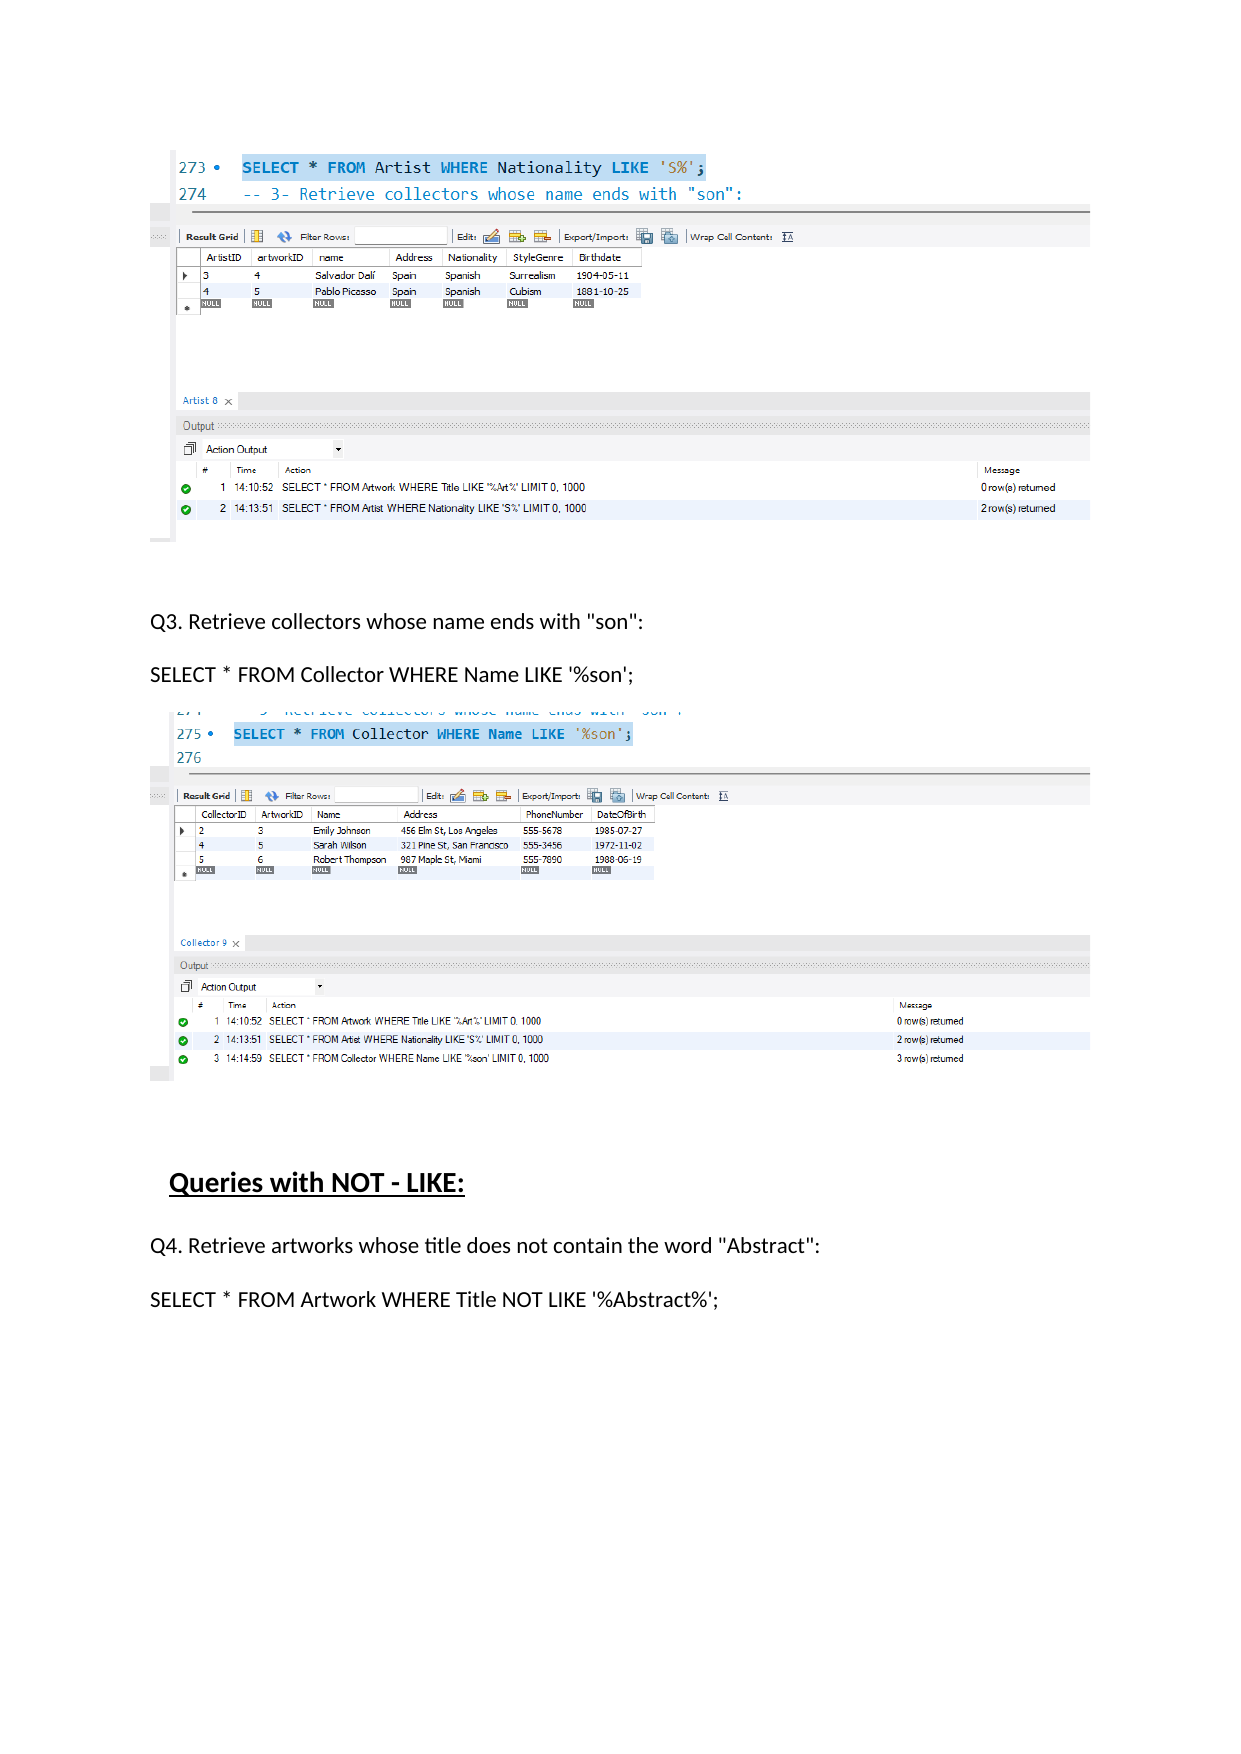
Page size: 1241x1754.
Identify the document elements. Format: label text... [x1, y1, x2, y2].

text Q3. Retrieve collectors whose name ends with "son": [150, 607, 1090, 635]
text Q4. Retrieve artworks whose title does not contain the word "Abstract": [150, 1232, 1090, 1260]
text SELECT * FROM Artwork WHERE Title NOT LIKE '%Abstract%'; [150, 1285, 1090, 1313]
text SELECT * FROM Collector WHERE Name LIKE '%son'; [150, 660, 1090, 688]
text Queries with NOT - LIKE: [150, 1152, 1090, 1203]
